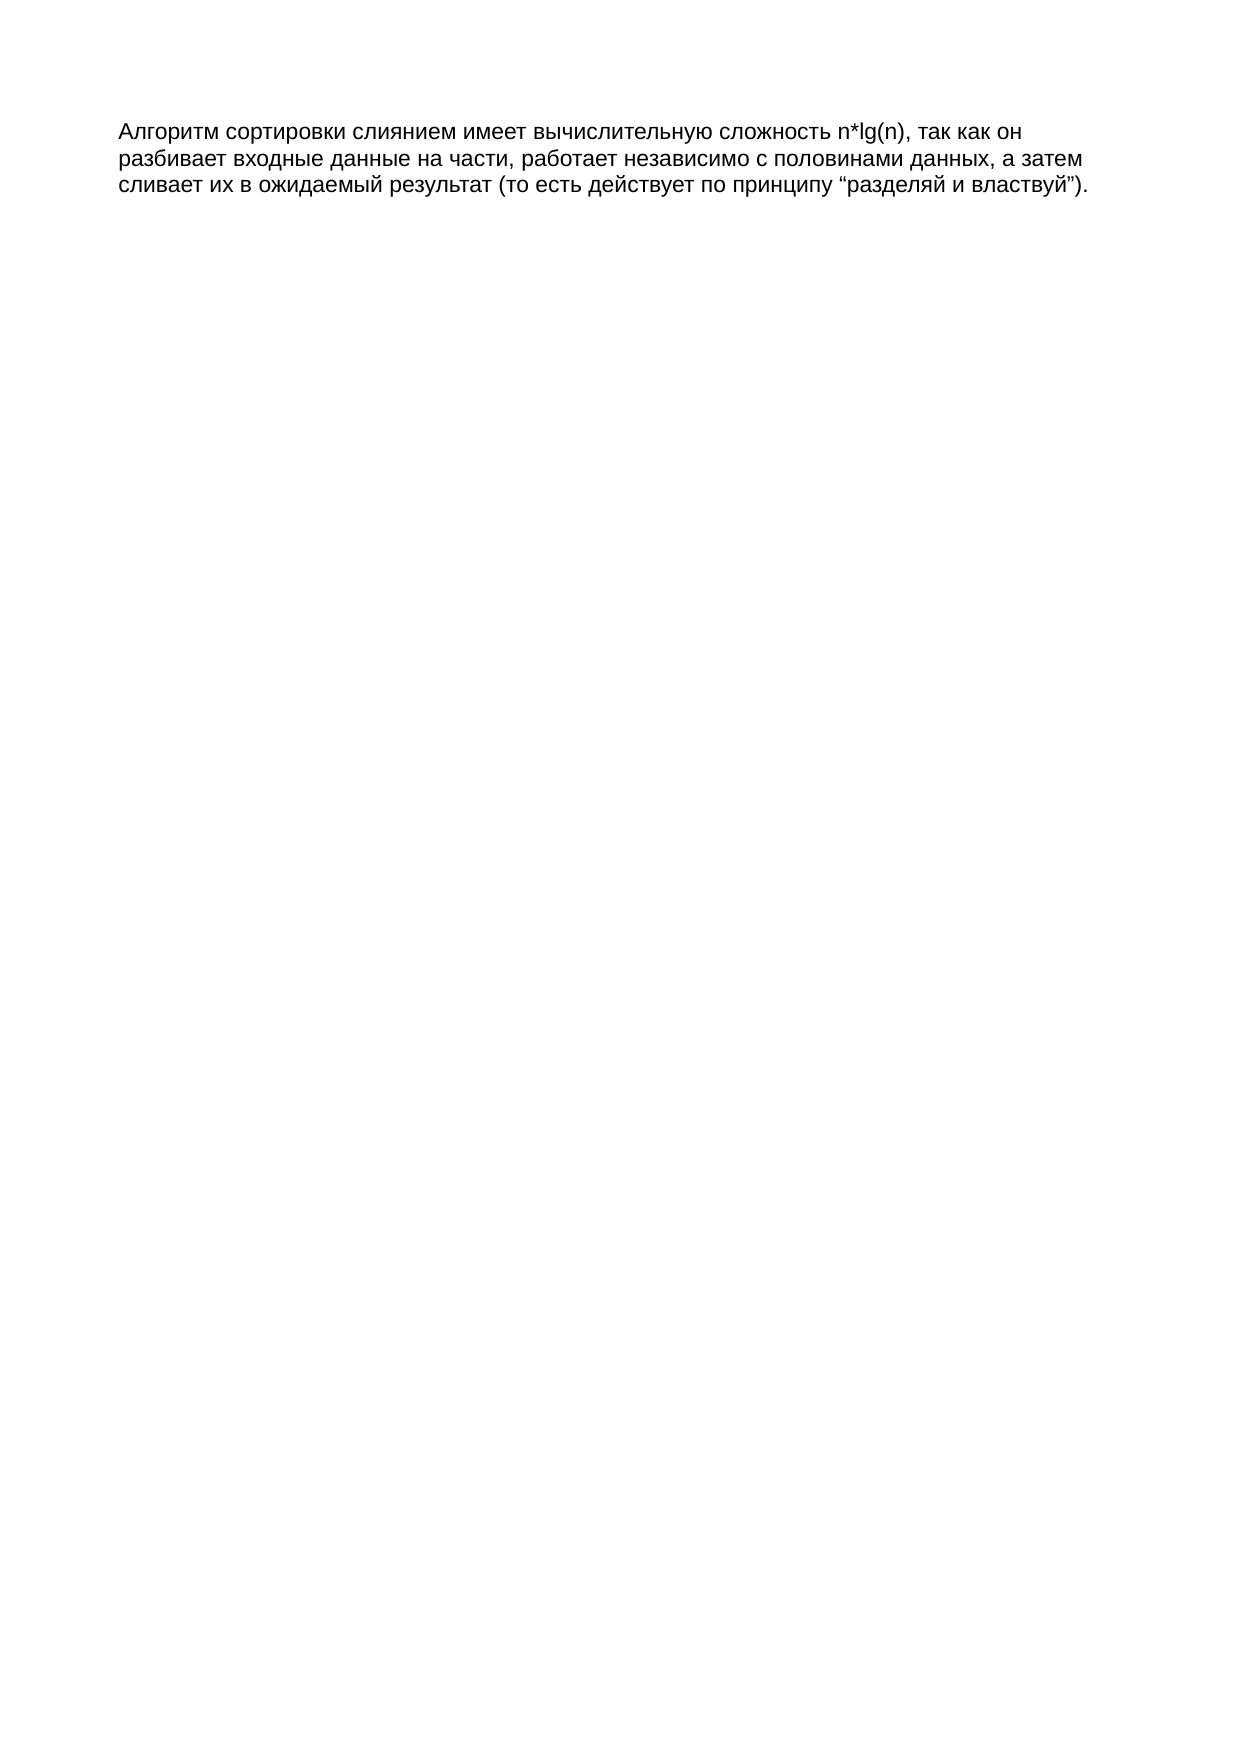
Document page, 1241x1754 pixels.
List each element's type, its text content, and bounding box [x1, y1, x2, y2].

text Алгоритм сортировки слиянием имеет вычислительную сложность n*lg(n), так как он разбивает входные данные на части, работает независимо с половинами данных, а затем сливает их в ожидаемый результат (то есть действует по принципу “разделяй и властвуй”). [118, 118, 1122, 197]
